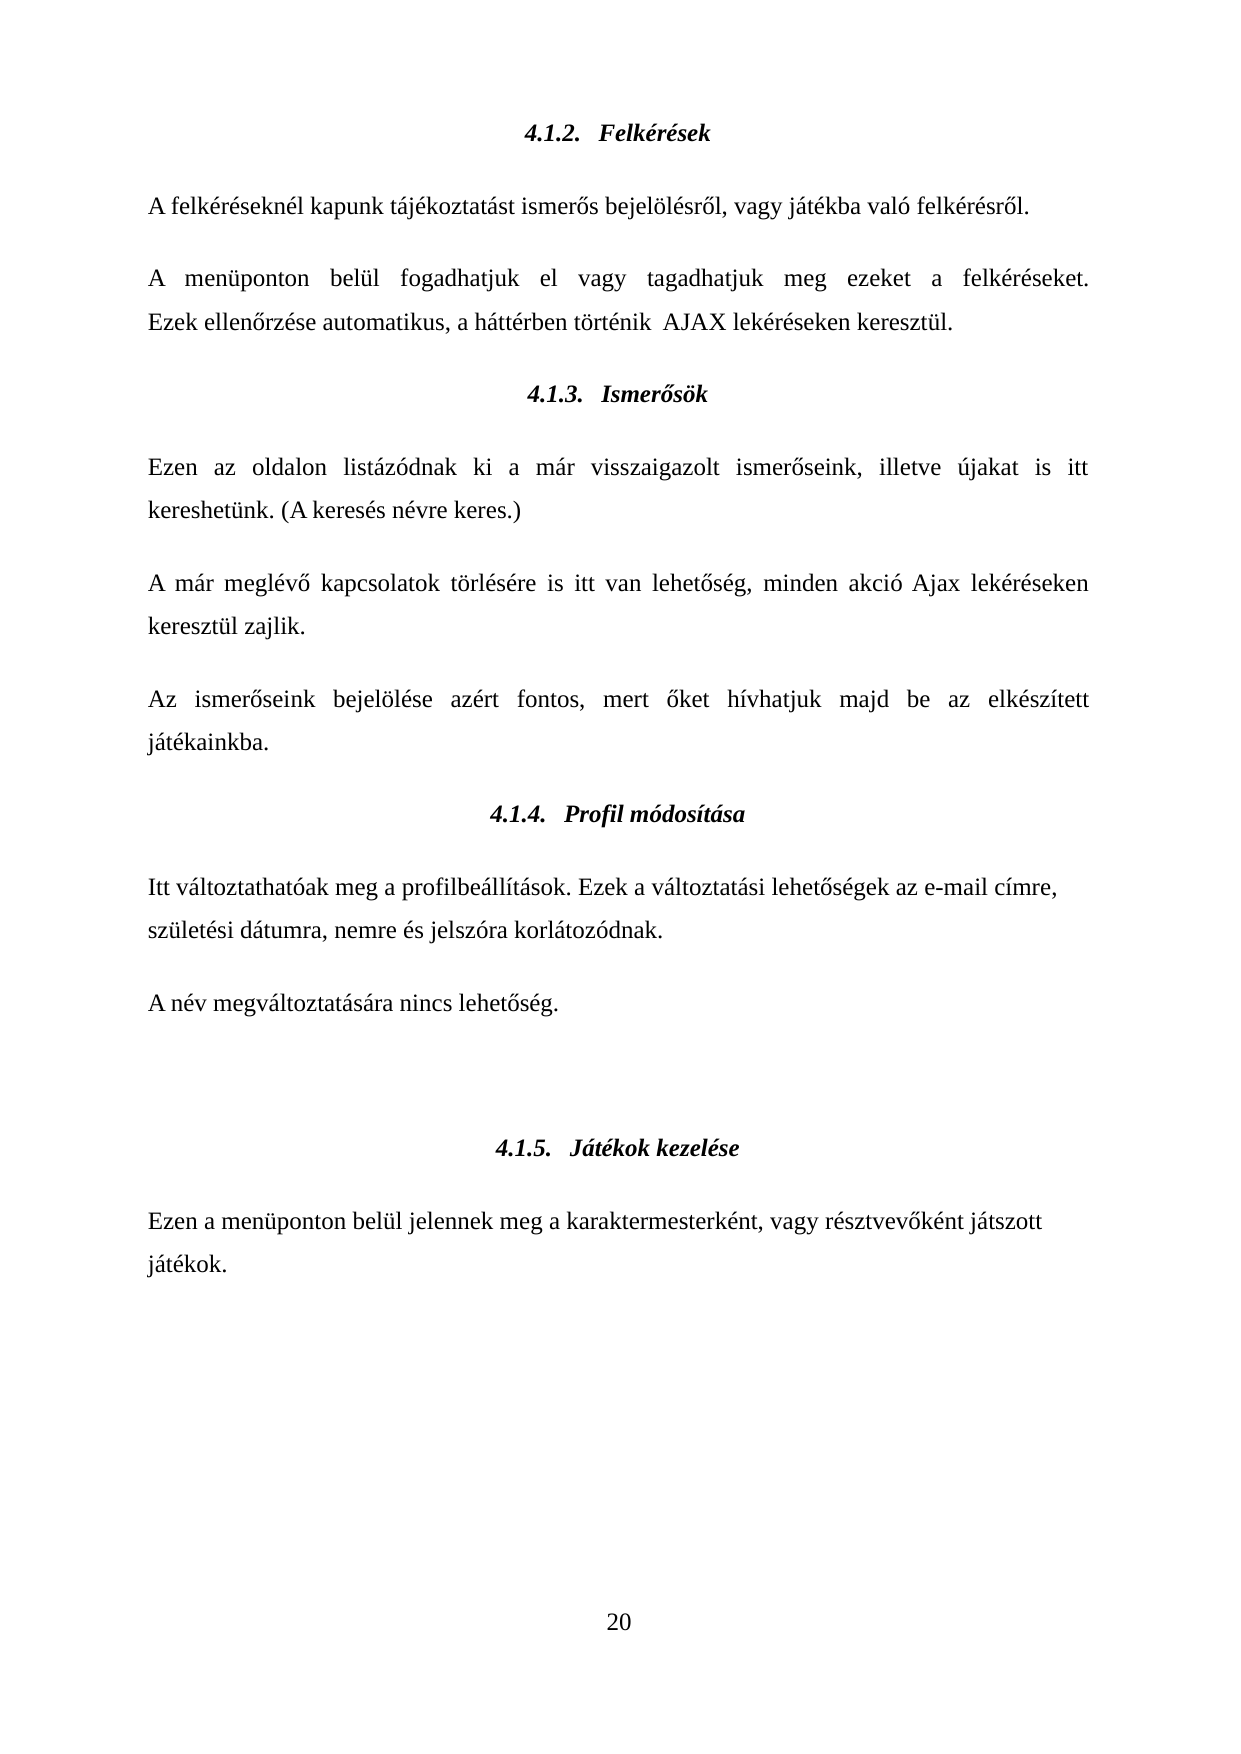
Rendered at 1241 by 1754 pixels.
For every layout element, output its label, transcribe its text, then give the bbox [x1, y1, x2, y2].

title 4.1.5. Játékok kezelése [148, 1133, 1090, 1162]
title Ezen az oldalon listázódnak ki a már visszaigazolt ismerőseink, illetve újakat is itt kereshetünk. (A keresés névre keres.) [148, 452, 1090, 524]
title 4.1.3. Ismerősök [148, 379, 1090, 408]
title A menüponton belül fogadhatjuk el vagy tagadhatjuk meg ezeket a felkéréseket. Ezek ellenőrzése automatikus, a háttérben történik AJAX lekéréseken keresztül. [148, 263, 1090, 335]
title A név megváltoztatására nincs lehetőség. [148, 988, 1090, 1017]
title 4.1.4. Profil módosítása [148, 799, 1090, 828]
title A felkéréseknél kapunk tájékoztatást ismerős bejelölésről, vagy játékba való felkérésről. [148, 191, 1090, 219]
title Ezen a menüponton belül jelennek meg a karaktermesterként, vagy résztvevőként játszott játékok. [148, 1206, 1090, 1278]
title Itt változtathatóak meg a profilbeállítások. Ezek a változtatási lehetőségek az e-mail címre, születési dátumra, nemre és jelszóra korlátozódnak. [148, 872, 1090, 944]
title Az ismerőseink bejelölése azért fontos, mert őket hívhatjuk majd be az elkészített játékainkba. [148, 684, 1090, 756]
title A már meglévő kapcsolatok törlésére is itt van lehetőség, minden akció Ajax lekéréseken keresztül zajlik. [148, 568, 1090, 640]
title 4.1.2. Felkérések [148, 118, 1090, 147]
